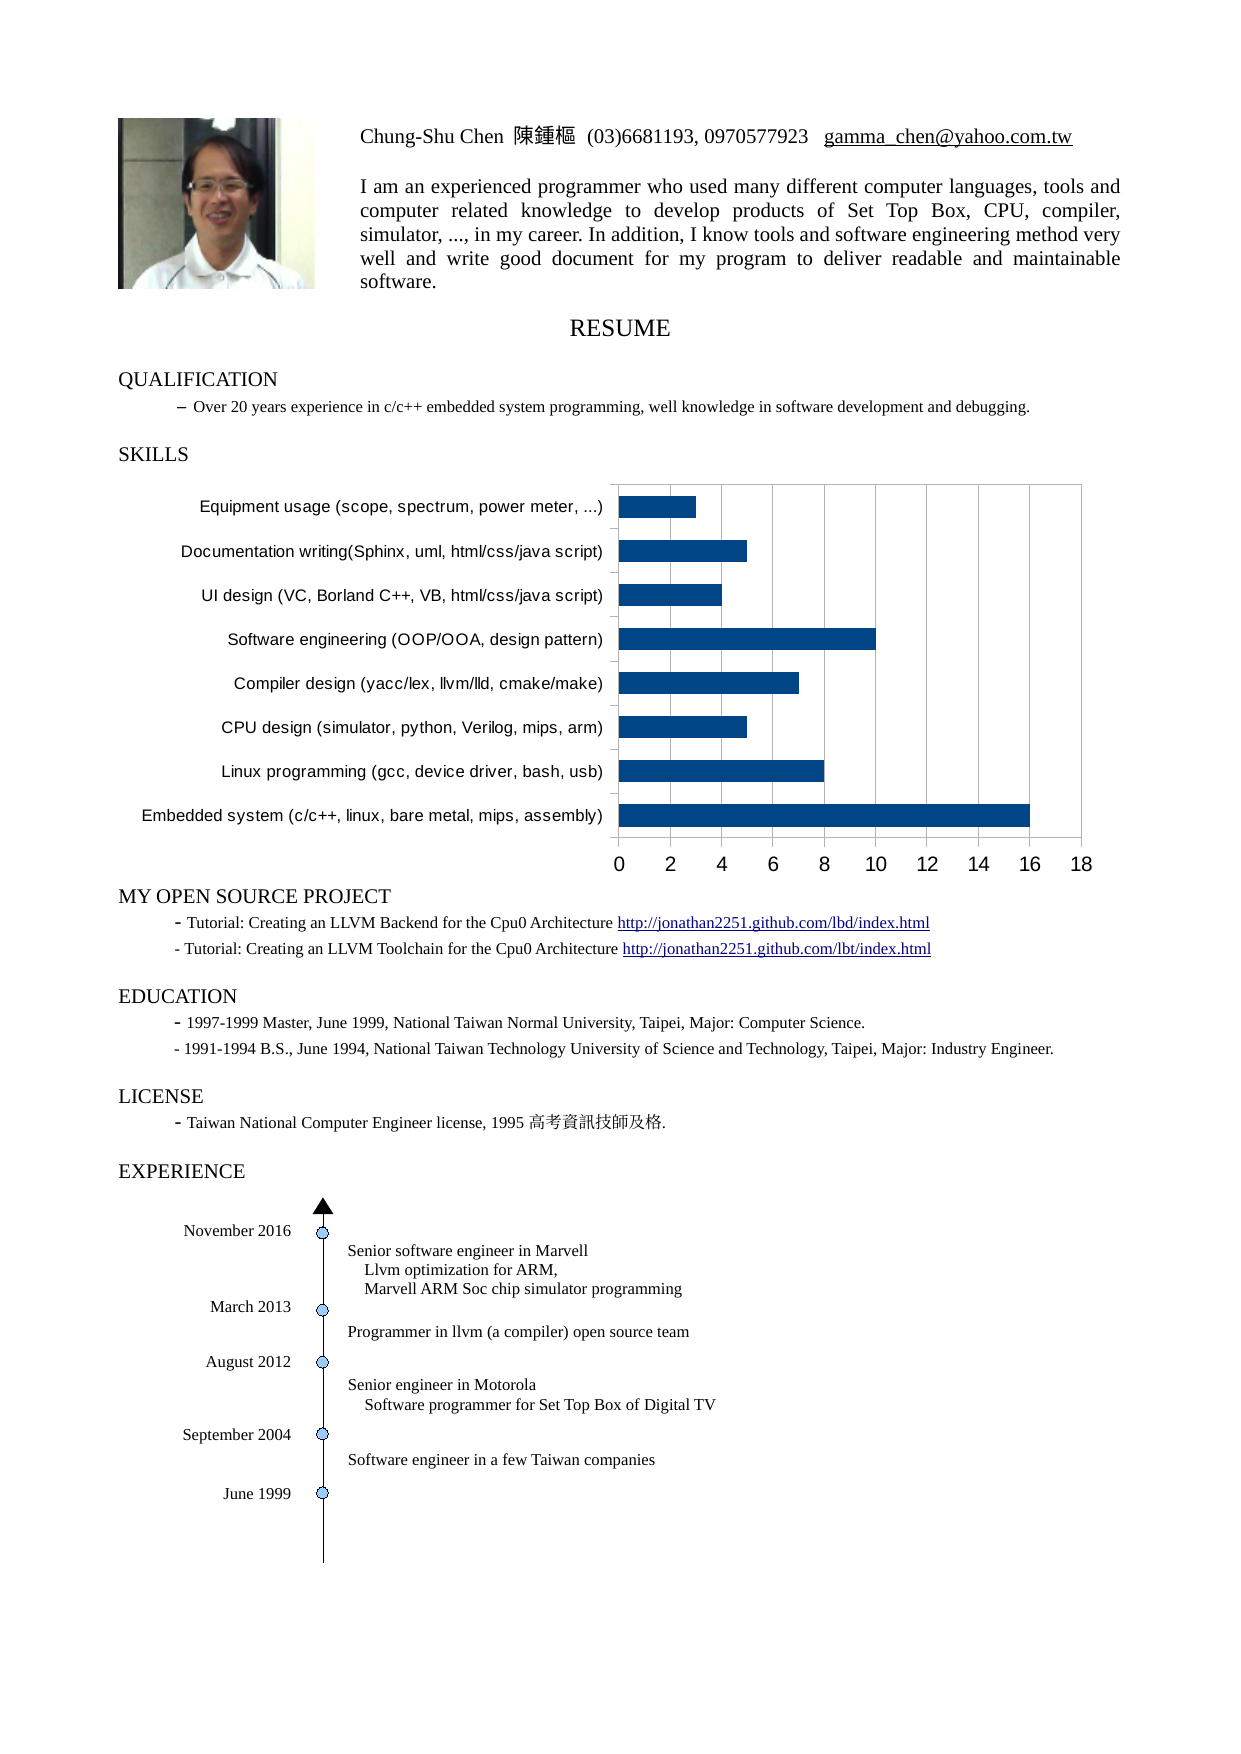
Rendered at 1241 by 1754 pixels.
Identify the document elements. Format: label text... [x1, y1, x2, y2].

picture [118, 118, 315, 289]
text - 1997-1999 Master, June 1999, National Taiwan Normal University, Taipei, Major: Computer Science. [174, 1008, 1122, 1033]
text RESUME [118, 313, 1122, 342]
picture [360, 119, 1122, 297]
text SKILLS [118, 441, 1122, 466]
list - 1991-1994 B.S., June 1994, National Taiwan Technology University of Science and Technology, Taipei, Major: Industry Engineer. [174, 1033, 1122, 1058]
text EDUCATION [118, 983, 1122, 1008]
text MY OPEN SOURCE PROJECT [118, 466, 1122, 908]
text - Tutorial: Creating an LLVM Backend for the Cpu0 Architecture http://jonathan2251.github.com/lbd/index.html [174, 908, 1122, 933]
text - Taiwan National Computer Engineer license, 1995 高考資訊技師及格. [174, 1108, 1122, 1133]
list Over 20 years experience in c/c++ embedded system programming, well knowledge in software development and debugging. [177, 391, 1122, 416]
text LICENSE [118, 1083, 1122, 1108]
text EXPERIENCE [118, 1158, 1122, 1183]
text - Tutorial: Creating an LLVM Toolchain for the Cpu0 Architecture http://jonathan2251.github.com/lbt/index.html [174, 933, 1122, 958]
text QUALIFICATION [118, 366, 1122, 391]
